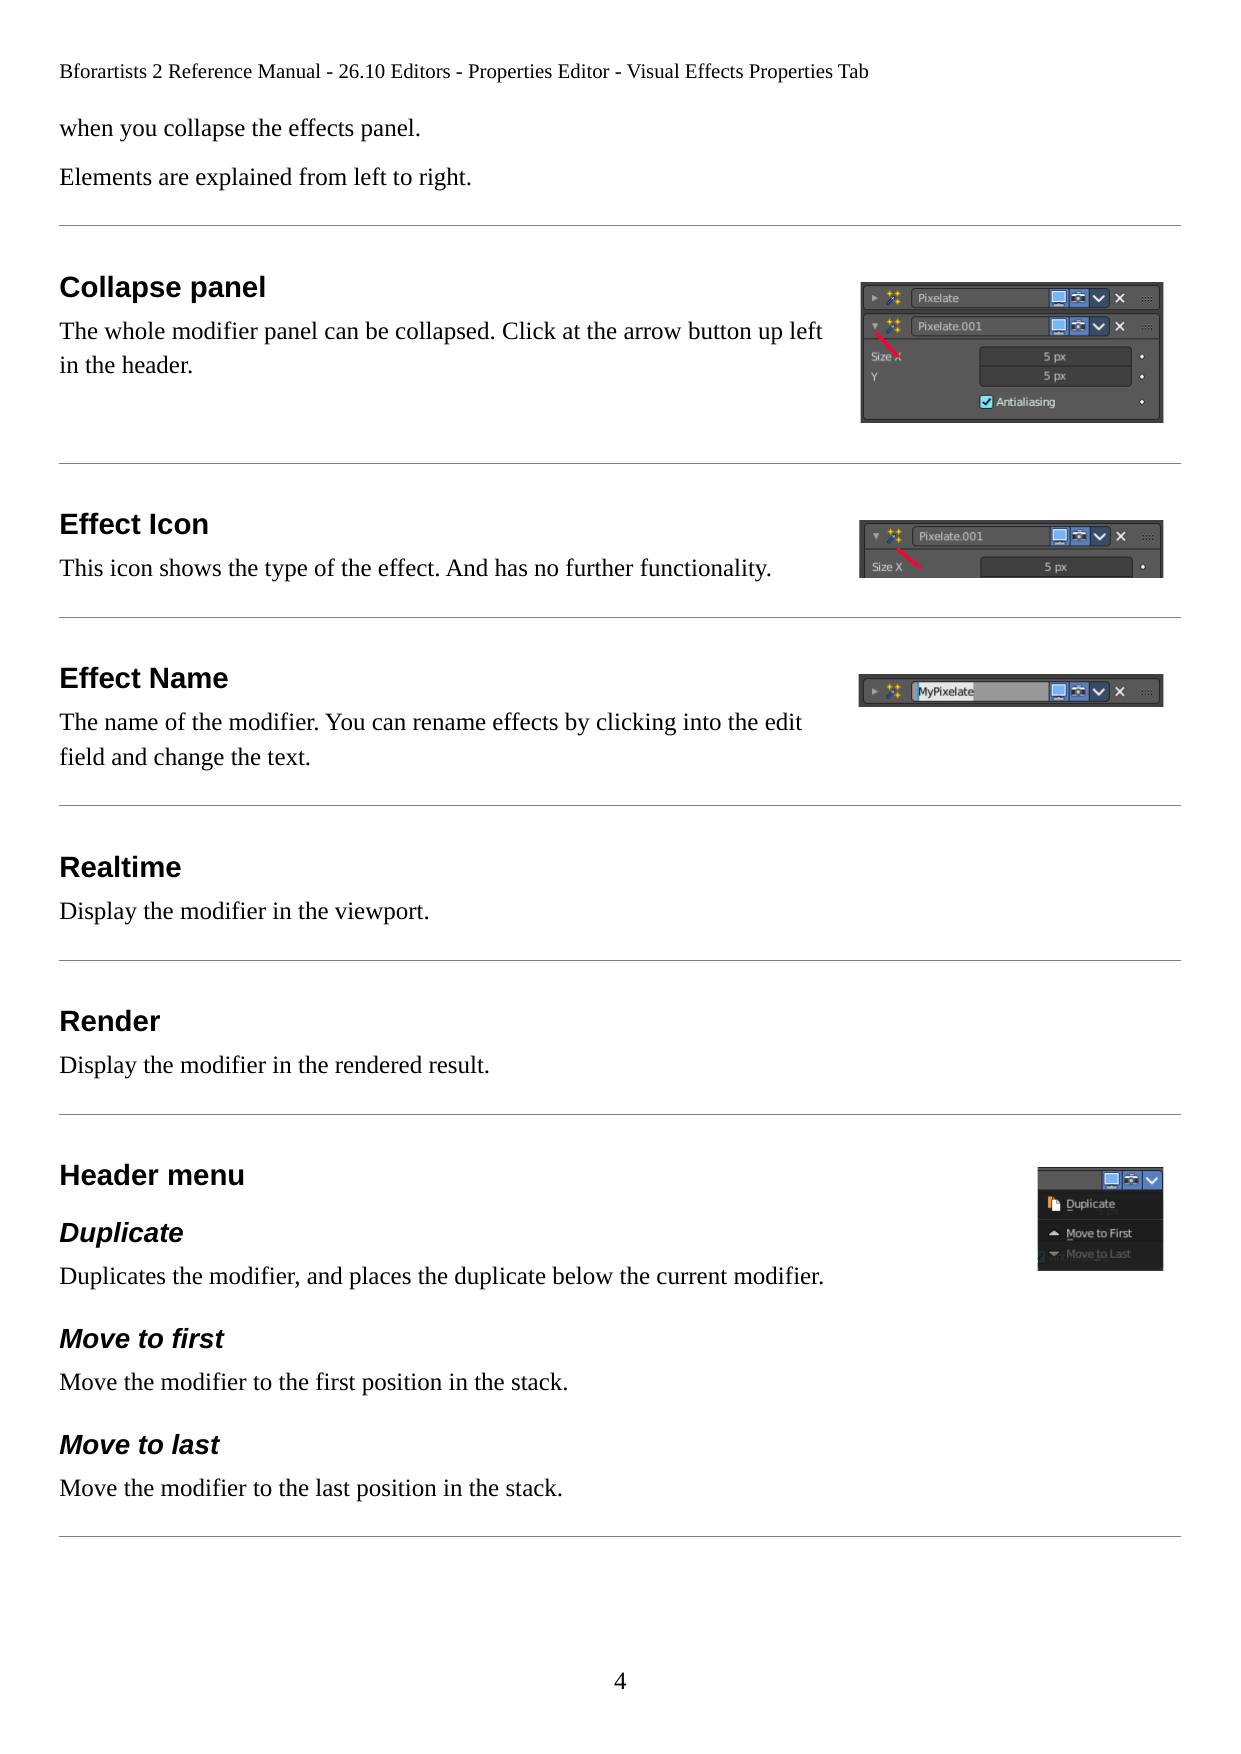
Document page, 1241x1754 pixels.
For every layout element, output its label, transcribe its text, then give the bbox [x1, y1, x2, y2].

text Move the modifier to the first position in the stack. [59, 1367, 1181, 1396]
text Display the modifier in the rendered result. [59, 1050, 1181, 1079]
picture [860, 282, 1164, 423]
subtitle [1164, 1217, 1181, 1248]
picture [1037, 1167, 1164, 1271]
subtitle Move to first [59, 1322, 1181, 1354]
text The name of the modifier. You can rename effects by clicking into the edit field and change the text. [59, 707, 1181, 771]
subtitle Realtime [59, 850, 1181, 883]
subtitle Collapse panel [59, 269, 1181, 303]
text This icon shows the type of the effect. And has no further functionality. [59, 553, 1181, 582]
picture [858, 674, 1164, 707]
text Display the modifier in the viewport. [59, 896, 1181, 925]
subtitle Header menu [59, 1158, 1181, 1192]
text The whole modifier panel can be collapsed. Click at the arrow button up left in the header. [59, 316, 860, 379]
text Duplicates the modifier, and places the duplicate below the current modifier. [59, 1261, 1181, 1290]
text when you collapse the effects panel. [59, 113, 1181, 141]
text Move the modifier to the last position in the stack. [59, 1473, 1181, 1502]
text Elements are explained from left to right. [59, 162, 1181, 190]
picture [859, 520, 1164, 578]
subtitle Move to last [59, 1428, 1181, 1460]
subtitle Duplicate [59, 1217, 1037, 1248]
subtitle Effect Name [59, 661, 1181, 695]
subtitle Render [59, 1004, 1181, 1037]
subtitle Effect Icon [59, 507, 1181, 541]
